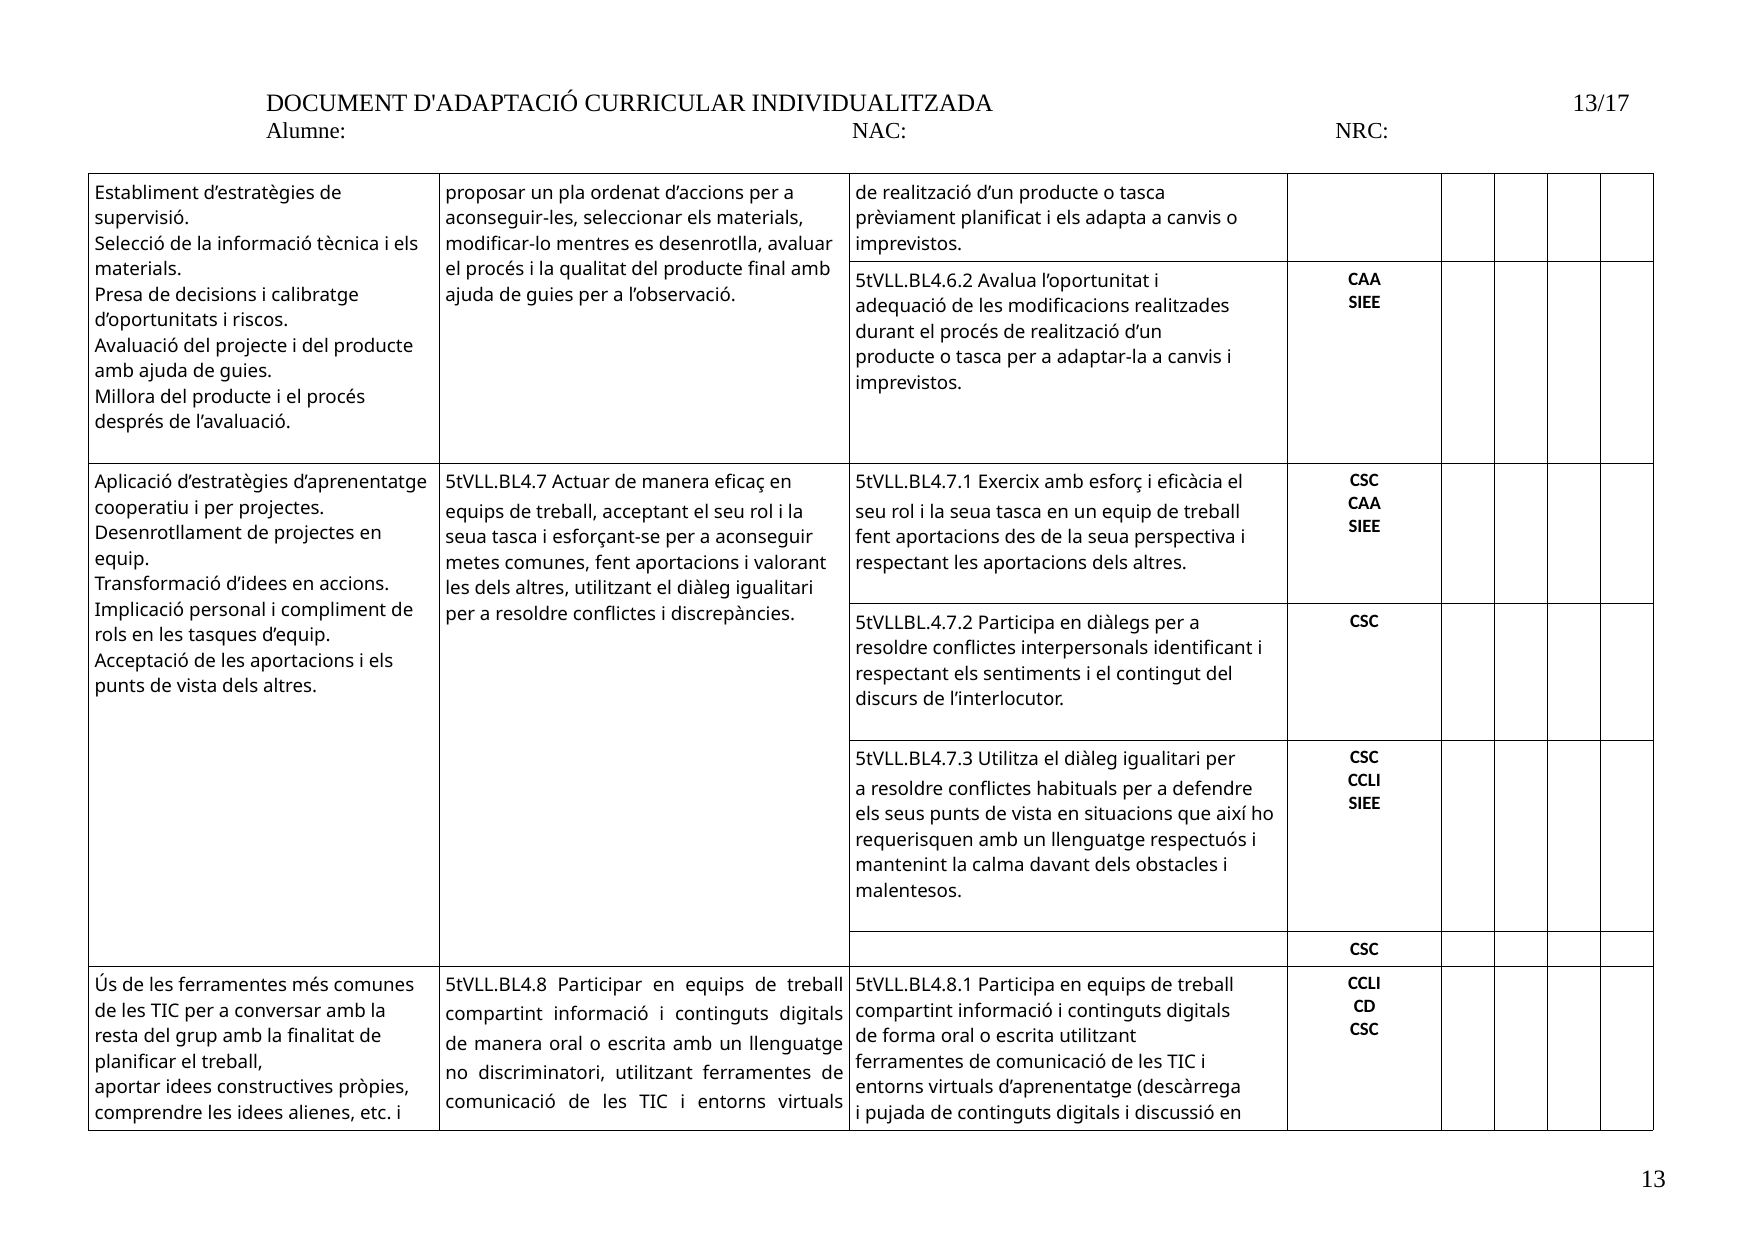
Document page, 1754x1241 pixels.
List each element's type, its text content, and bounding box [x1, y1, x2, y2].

table_cell de realització d’un producte o tasca prèviament planificat i els adapta a canvis o imprevistos. [850, 174, 1287, 261]
table_cell [1601, 262, 1653, 463]
table_cell [1495, 604, 1547, 740]
table_cell [1601, 967, 1653, 1130]
table_cell [1601, 932, 1653, 966]
table_cell [1495, 932, 1547, 966]
table_cell 5tVLL.BL4.8.1 Participa en equips de treball compartint informació i continguts digitals de forma oral o escrita utilitzant ferramentes de comunicació de les TIC i entorns virtuals d’aprenentatge (descàrrega i pujada de continguts digitals i discussió en [850, 967, 1287, 1130]
table_cell Ús de les ferramentes més comunes de les TIC per a conversar amb la resta del grup amb la finalitat de planificar el treball, aportar idees constructives pròpies, comprendre les idees alienes, etc. i [89, 967, 439, 1130]
table_cell [1288, 174, 1441, 261]
table_cell [1548, 174, 1600, 261]
table_cell CSC [1288, 604, 1441, 740]
table_cell 5tVLL.BL4.7 Actuar de manera eficaç en equips de treball, acceptant el seu rol i la seua tasca i esforçant-se per a aconseguir metes comunes, fent aportacions i valorant les dels altres, utilitzant el diàleg igualitari per a resoldre conflictes i discrepàncies. [440, 464, 849, 966]
table_cell [1442, 262, 1494, 463]
table_cell 5tVLL.BL4.7.3 Utilitza el diàleg igualitari per a resoldre conflictes habituals per a defendre els seus punts de vista en situacions que així ho requerisquen amb un llenguatge respectuós i mantenint la calma davant dels obstacles i malentesos. [850, 741, 1287, 931]
table_cell [1548, 932, 1600, 966]
table_cell Establiment d’estratègies de supervisió. Selecció de la informació tècnica i els materials. Presa de decisions i calibratge d’oportunitats i riscos. Avaluació del projecte i del producte amb ajuda de guies. Millora del producte i el procés després de l’avaluació. [89, 174, 439, 463]
table_cell [1442, 741, 1494, 931]
table_cell [1495, 174, 1547, 261]
table_cell [1442, 604, 1494, 740]
table_cell CSC [1288, 932, 1441, 966]
table_cell [1548, 741, 1600, 931]
table_cell [1495, 967, 1547, 1130]
table_cell Aplicació d’estratègies d’aprenentatge cooperatiu i per projectes. Desenrotllament de projectes en equip. Transformació d’idees en accions. Implicació personal i compliment de rols en les tasques d’equip. Acceptació de les aportacions i els punts de vista dels altres. [89, 464, 439, 966]
table_cell 5tVLL.BL4.6.2 Avalua l’oportunitat i adequació de les modificacions realitzades durant el procés de realització d’un producte o tasca per a adaptar-la a canvis i imprevistos. [850, 262, 1287, 463]
table_cell [1442, 174, 1494, 261]
table_cell [1548, 967, 1600, 1130]
table_cell [1495, 262, 1547, 463]
table_cell proposar un pla ordenat d’accions per a aconseguir-les, seleccionar els materials, modificar-lo mentres es desenrotlla, avaluar el procés i la qualitat del producte final amb ajuda de guies per a l’observació. [440, 174, 849, 463]
table_cell CSC CAA SIEE [1288, 464, 1441, 603]
table_cell CCLI CD CSC [1288, 967, 1441, 1130]
table_cell [1548, 604, 1600, 740]
table_cell [1548, 464, 1600, 603]
table_cell [1495, 464, 1547, 603]
table_cell [1601, 741, 1653, 931]
table_cell [1601, 174, 1653, 261]
table_cell [1442, 464, 1494, 603]
table_cell [1601, 604, 1653, 740]
table_cell [1601, 464, 1653, 603]
table_cell [850, 932, 1287, 966]
table_cell 5tVLLBL.4.7.2 Participa en diàlegs per a resoldre conflictes interpersonals identificant i respectant els sentiments i el contingut del discurs de l’interlocutor. [850, 604, 1287, 740]
table_cell 5tVLL.BL4.8 Participar en equips de treball compartint informació i continguts digitals de manera oral o escrita amb un llenguatge no discriminatori, utilitzant ferramentes de comunicació de les TIC i entorns virtuals [440, 967, 849, 1130]
table_cell CAA SIEE [1288, 262, 1441, 463]
table_cell [1442, 932, 1494, 966]
table_cell [1495, 741, 1547, 931]
table_cell 5tVLL.BL4.7.1 Exercix amb esforç i eficàcia el seu rol i la seua tasca en un equip de treball fent aportacions des de la seua perspectiva i respectant les aportacions dels altres. [850, 464, 1287, 603]
table_cell [1442, 967, 1494, 1130]
table_cell CSC CCLI SIEE [1288, 741, 1441, 931]
table_cell [1548, 262, 1600, 463]
